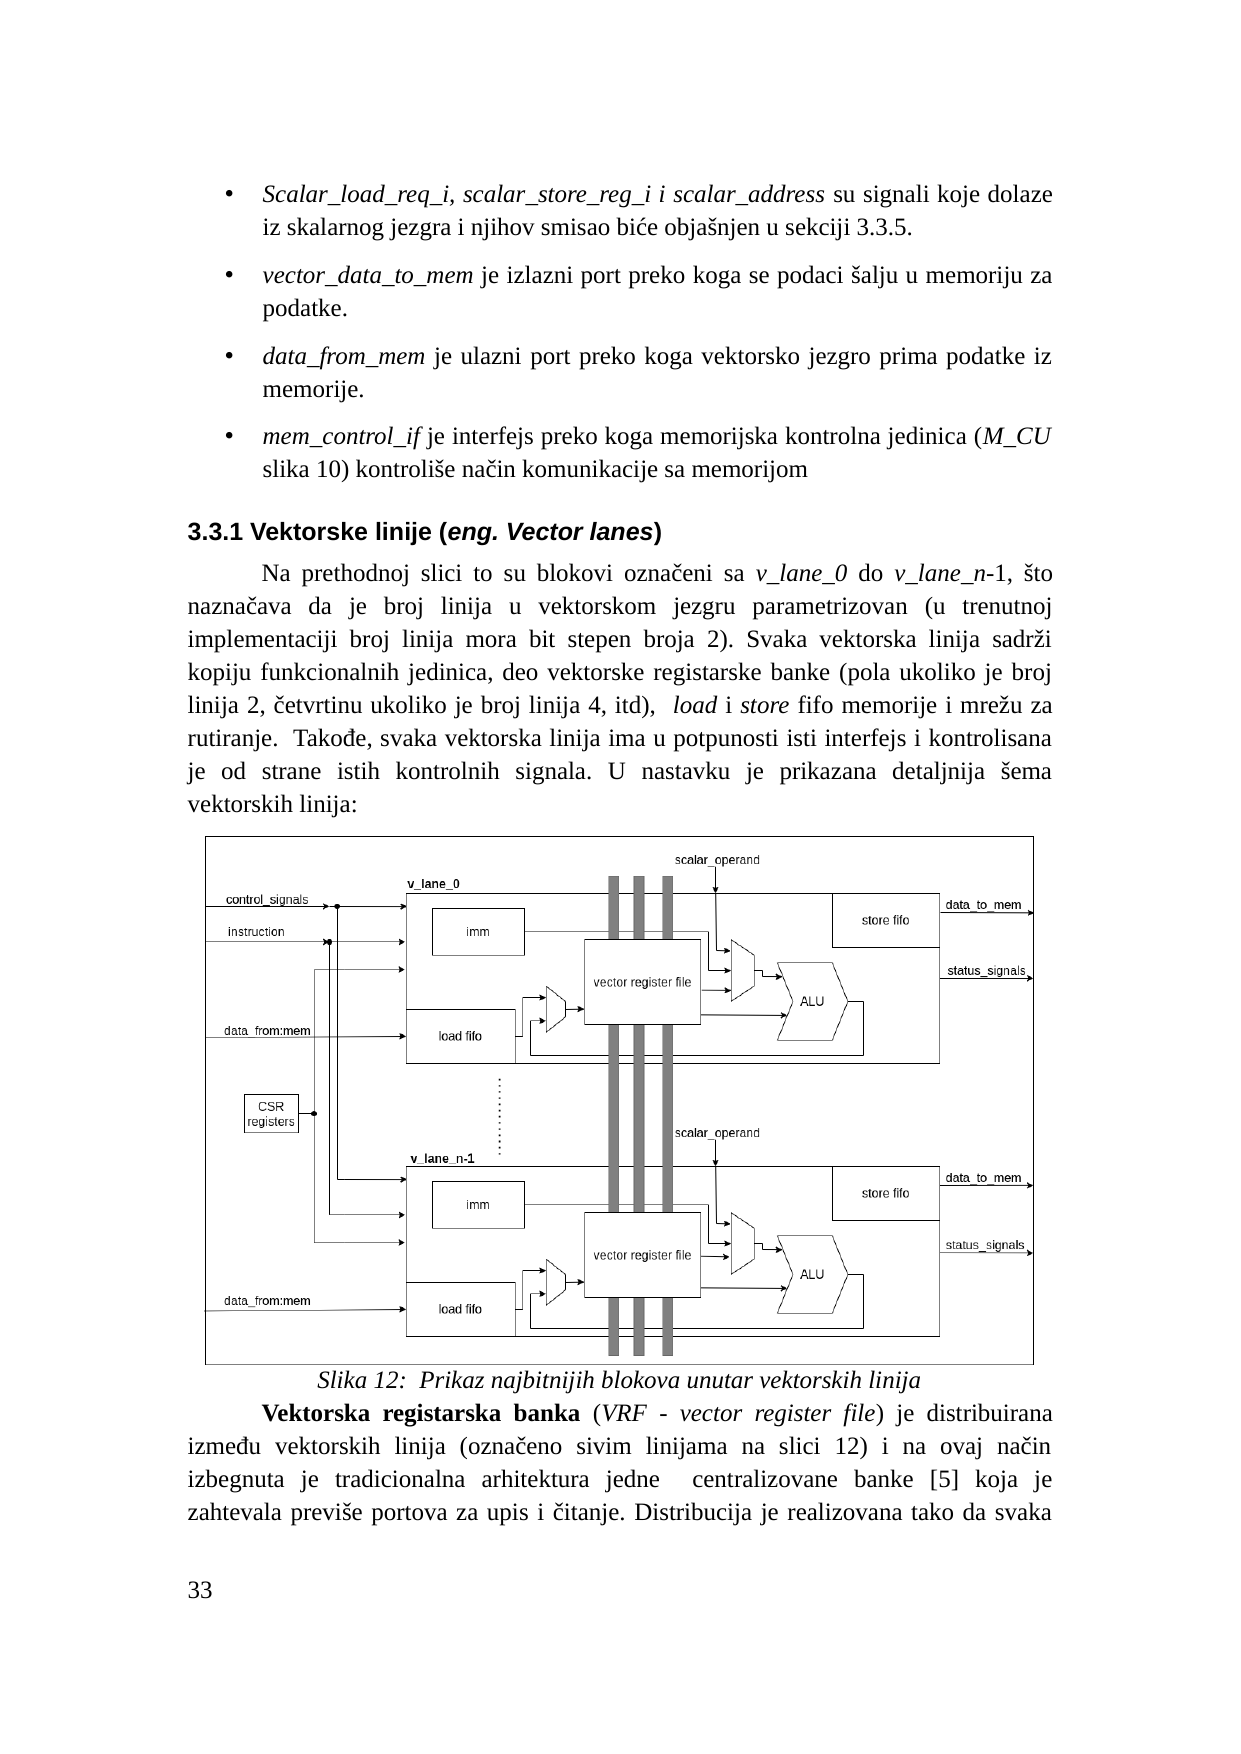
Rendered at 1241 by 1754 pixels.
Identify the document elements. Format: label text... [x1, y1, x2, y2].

subtitle 3.3.1 Vektorske linije (eng. Vector lanes) [187, 517, 1053, 545]
picture [198, 836, 1042, 1365]
text Na prethodnoj slici to su blokovi označeni sa v_lane_0 do v_lane_n-1, što naznačava da je broj linija u vektorskom jezgru parametrizovan (u trenutnoj implementaciji broj linija mora bit stepen broja 2). Svaka vektorska linija sadrži kopiju funkcionalnih jedinica, deo vektorske registarske banke (pola ukoliko je broj linija 2, četvrtinu ukoliko je broj linija 4, itd), load i store fifo memorije i mrežu za rutiranje. Takođe, svaka vektorska linija ima u potpunosti isti interfejs i kontrolisana je od strane istih kontrolnih signala. U nastavku je prikazana detaljnija šema vektorskih linija: [187, 558, 1053, 818]
text Vektorska registarska banka (VRF - vector register file) je distribuirana između vektorskih linija (označeno sivim linijama na slici 12) i na ovaj način izbegnuta je tradicionalna arhitektura jedne centralizovane banke [5] koja je zahtevala previše portova za upis i čitanje. Distribucija je realizovana tako da svaka [187, 837, 1053, 1526]
list Scalar_load_req_i, scalar_store_reg_i i scalar_address su signali koje dolaze iz skalarnog jezgra i njihov smisao biće objašnjen u sekciji 3.3.5. [225, 179, 1053, 241]
list vector_data_to_mem je izlazni port preko koga se podaci šalju u memoriju za podatke. [225, 260, 1053, 322]
list mem_control_if je interfejs preko koga memorijska kontrolna jedinica (M_CU slika 10) kontroliše način komunikacije sa memorijom [225, 421, 1053, 483]
list data_from_mem je ulazni port preko koga vektorsko jezgro prima podatke iz memorije. [225, 341, 1053, 402]
text Slika 12: Prikaz najbitnijih blokova unutar vektorskih linija [199, 1365, 1042, 1393]
